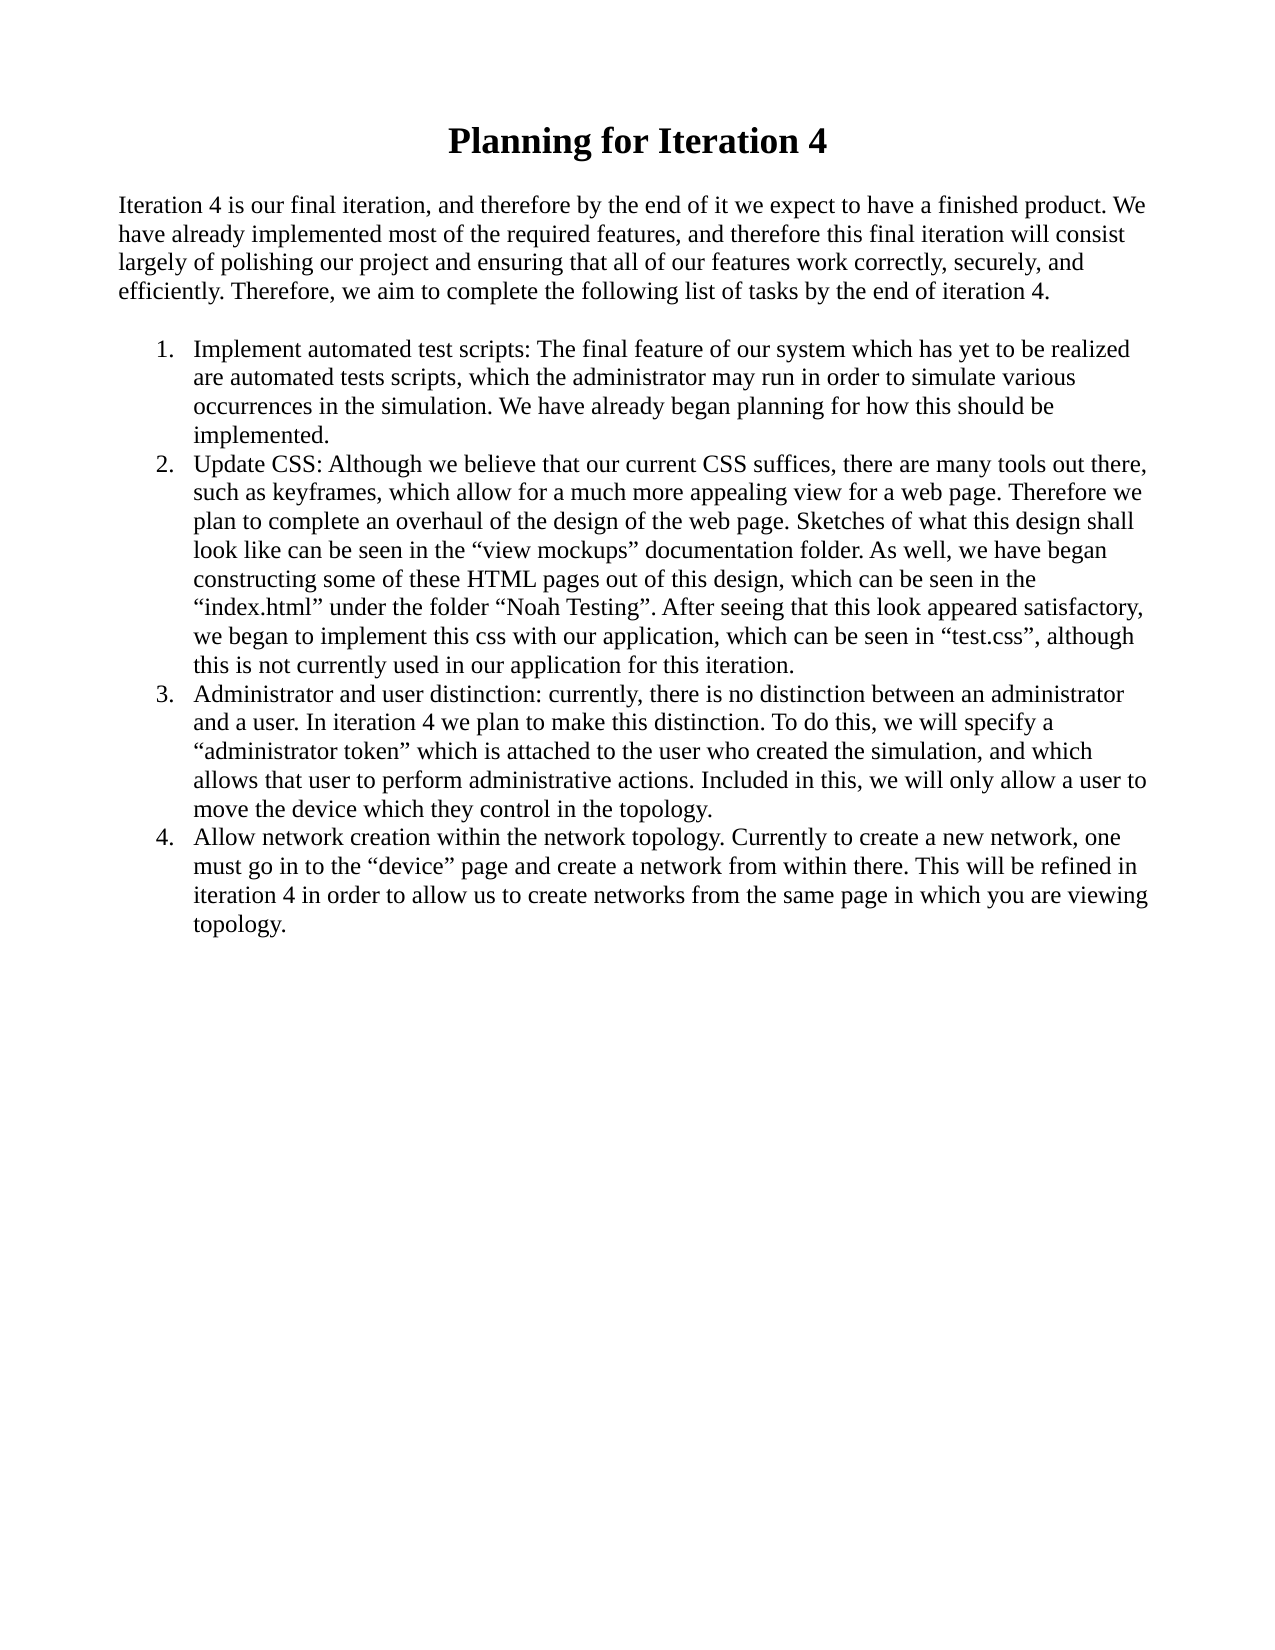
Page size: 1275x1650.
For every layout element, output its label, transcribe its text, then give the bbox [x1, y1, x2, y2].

list Allow network creation within the network topology. Currently to create a new network, one must go in to the “device” page and create a network from within there. This will be refined in iteration 4 in order to allow us to create networks from the same page in which you are viewing topology. [156, 822, 1157, 937]
list Administrator and user distinction: currently, there is no distinction between an administrator and a user. In iteration 4 we plan to make this distinction. To do this, we will specify a “administrator token” which is attached to the user who created the simulation, and which allows that user to perform administrative actions. Included in this, we will only allow a user to move the device which they control in the topology. [156, 679, 1157, 822]
list Update CSS: Although we believe that our current CSS suffices, there are many tools out there, such as keyframes, which allow for a much more appealing view for a web page. Therefore we plan to complete an overhaul of the design of the web page. Sketches of what this design shall look like can be seen in the “view mockups” documentation folder. As well, we have began constructing some of these HTML pages out of this design, which can be seen in the “index.html” under the folder “Noah Testing”. After seeing that this look appeared satisfactory, we began to implement this css with our application, which can be seen in “test.css”, although this is not currently used in our application for this iteration. [156, 449, 1157, 679]
list Implement automated test scripts: The final feature of our system which has yet to be realized are automated tests scripts, which the administrator may run in order to simulate various occurrences in the simulation. We have already began planning for how this should be implemented. [156, 334, 1157, 449]
text Iteration 4 is our final iteration, and therefore by the end of it we expect to have a finished product. We have already implemented most of the required features, and therefore this final iteration will consist largely of polishing our project and ensuring that all of our features work correctly, securely, and efficiently. Therefore, we aim to complete the following list of tasks by the end of iteration 4. [118, 190, 1157, 305]
text Planning for Iteration 4 [118, 118, 1157, 161]
